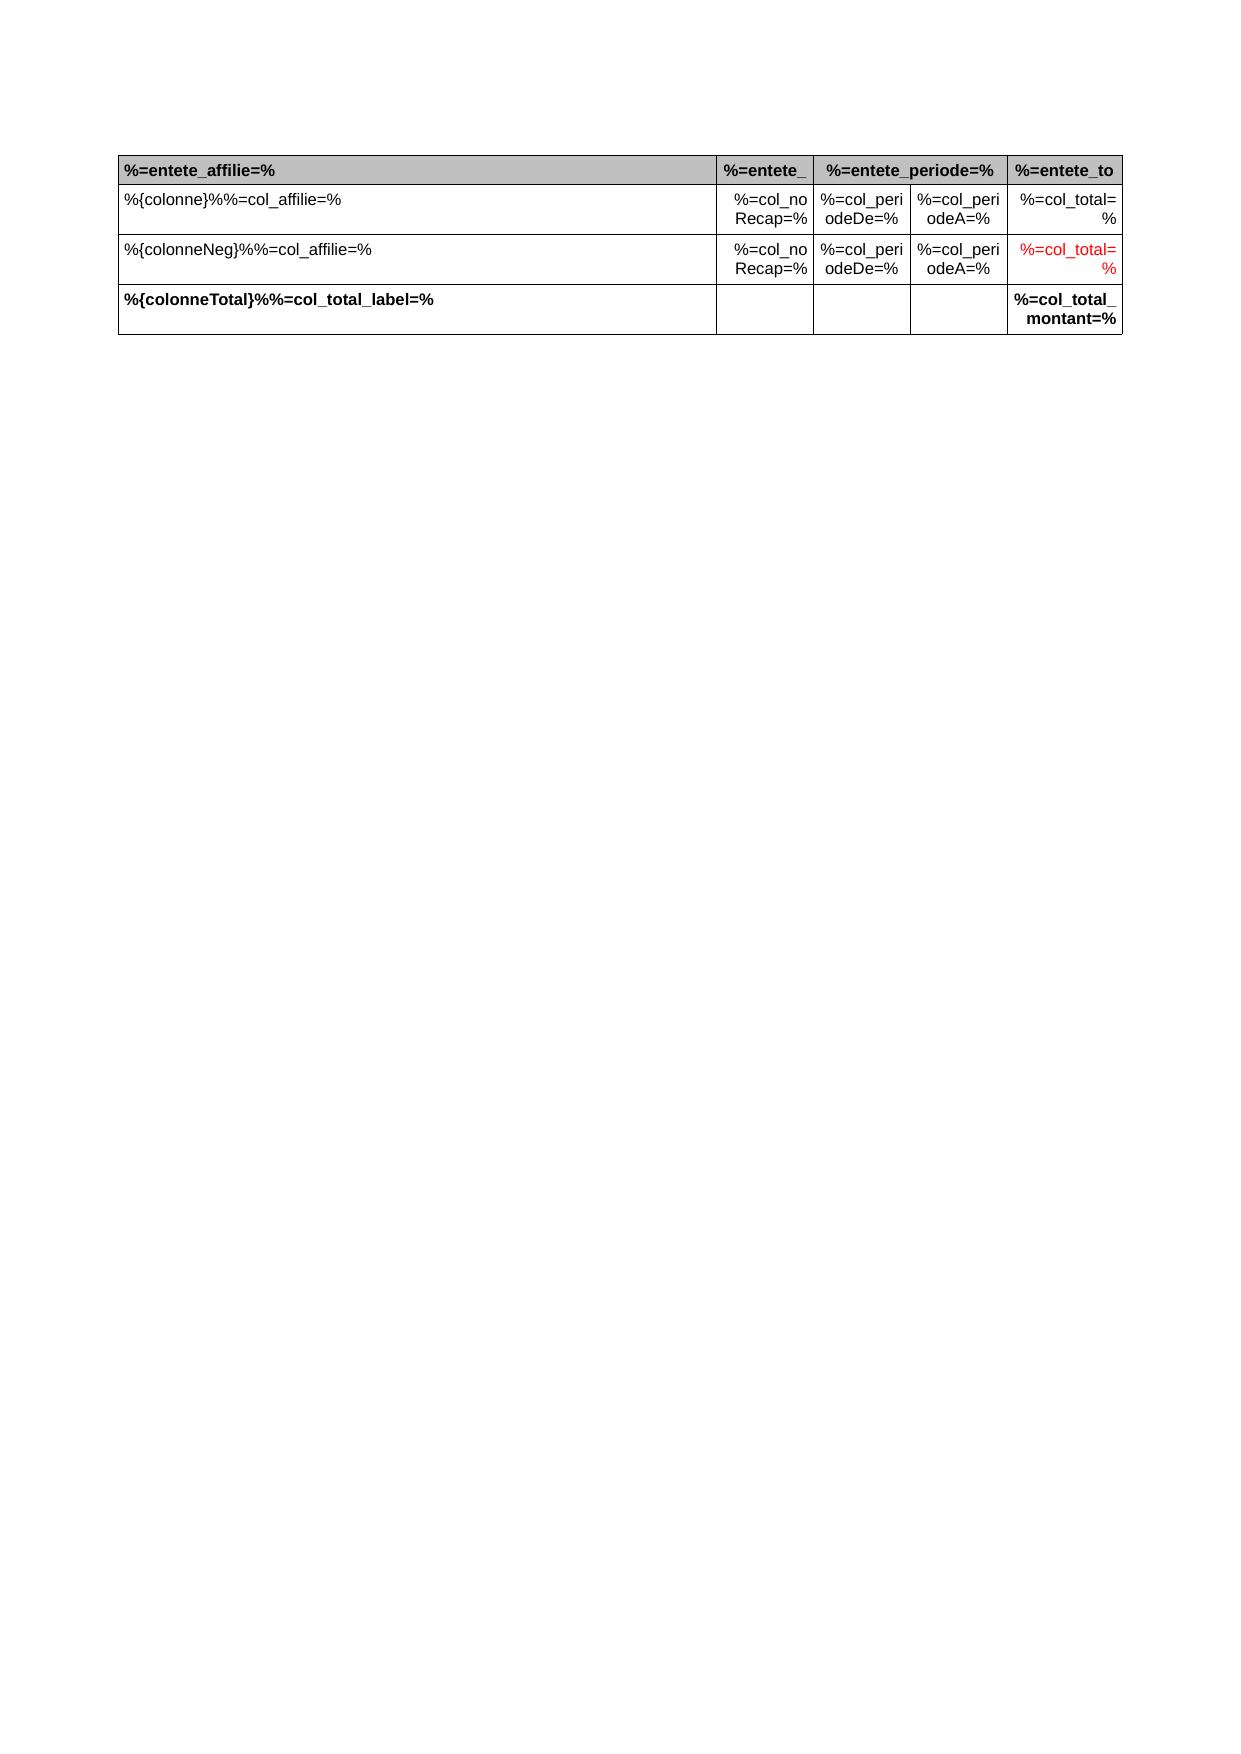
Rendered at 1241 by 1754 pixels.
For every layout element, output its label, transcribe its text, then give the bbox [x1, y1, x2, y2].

table_cell [717, 285, 813, 334]
table_cell %=col_periodeA=% [911, 235, 1007, 284]
table_header %=entete_total=% [1008, 156, 1122, 184]
table_cell %=col_noRecap=% [717, 235, 813, 284]
table_header %=entete_periode=% [814, 156, 1007, 184]
table_cell %=col_periodeDe=% [814, 185, 910, 234]
table_header %=entete_noRecap=% [717, 156, 813, 184]
table_header %=entete_affilie=% [119, 156, 716, 184]
table_cell %=col_periodeDe=% [814, 235, 910, 284]
table_cell %=col_total=% [1008, 235, 1122, 284]
table_cell %=col_total_montant=% [1008, 285, 1122, 334]
table_cell %{colonneNeg}%%=col_affilie=% [119, 235, 716, 284]
table_cell %{colonneTotal}%%=col_total_label=% [119, 285, 716, 334]
table_cell %=col_total=% [1008, 185, 1122, 234]
table_cell %=col_periodeA=% [911, 185, 1007, 234]
table_cell [911, 285, 1007, 334]
table_cell %=col_noRecap=% [717, 185, 813, 234]
table_cell %{colonne}%%=col_affilie=% [119, 185, 716, 234]
table_cell [814, 285, 910, 334]
